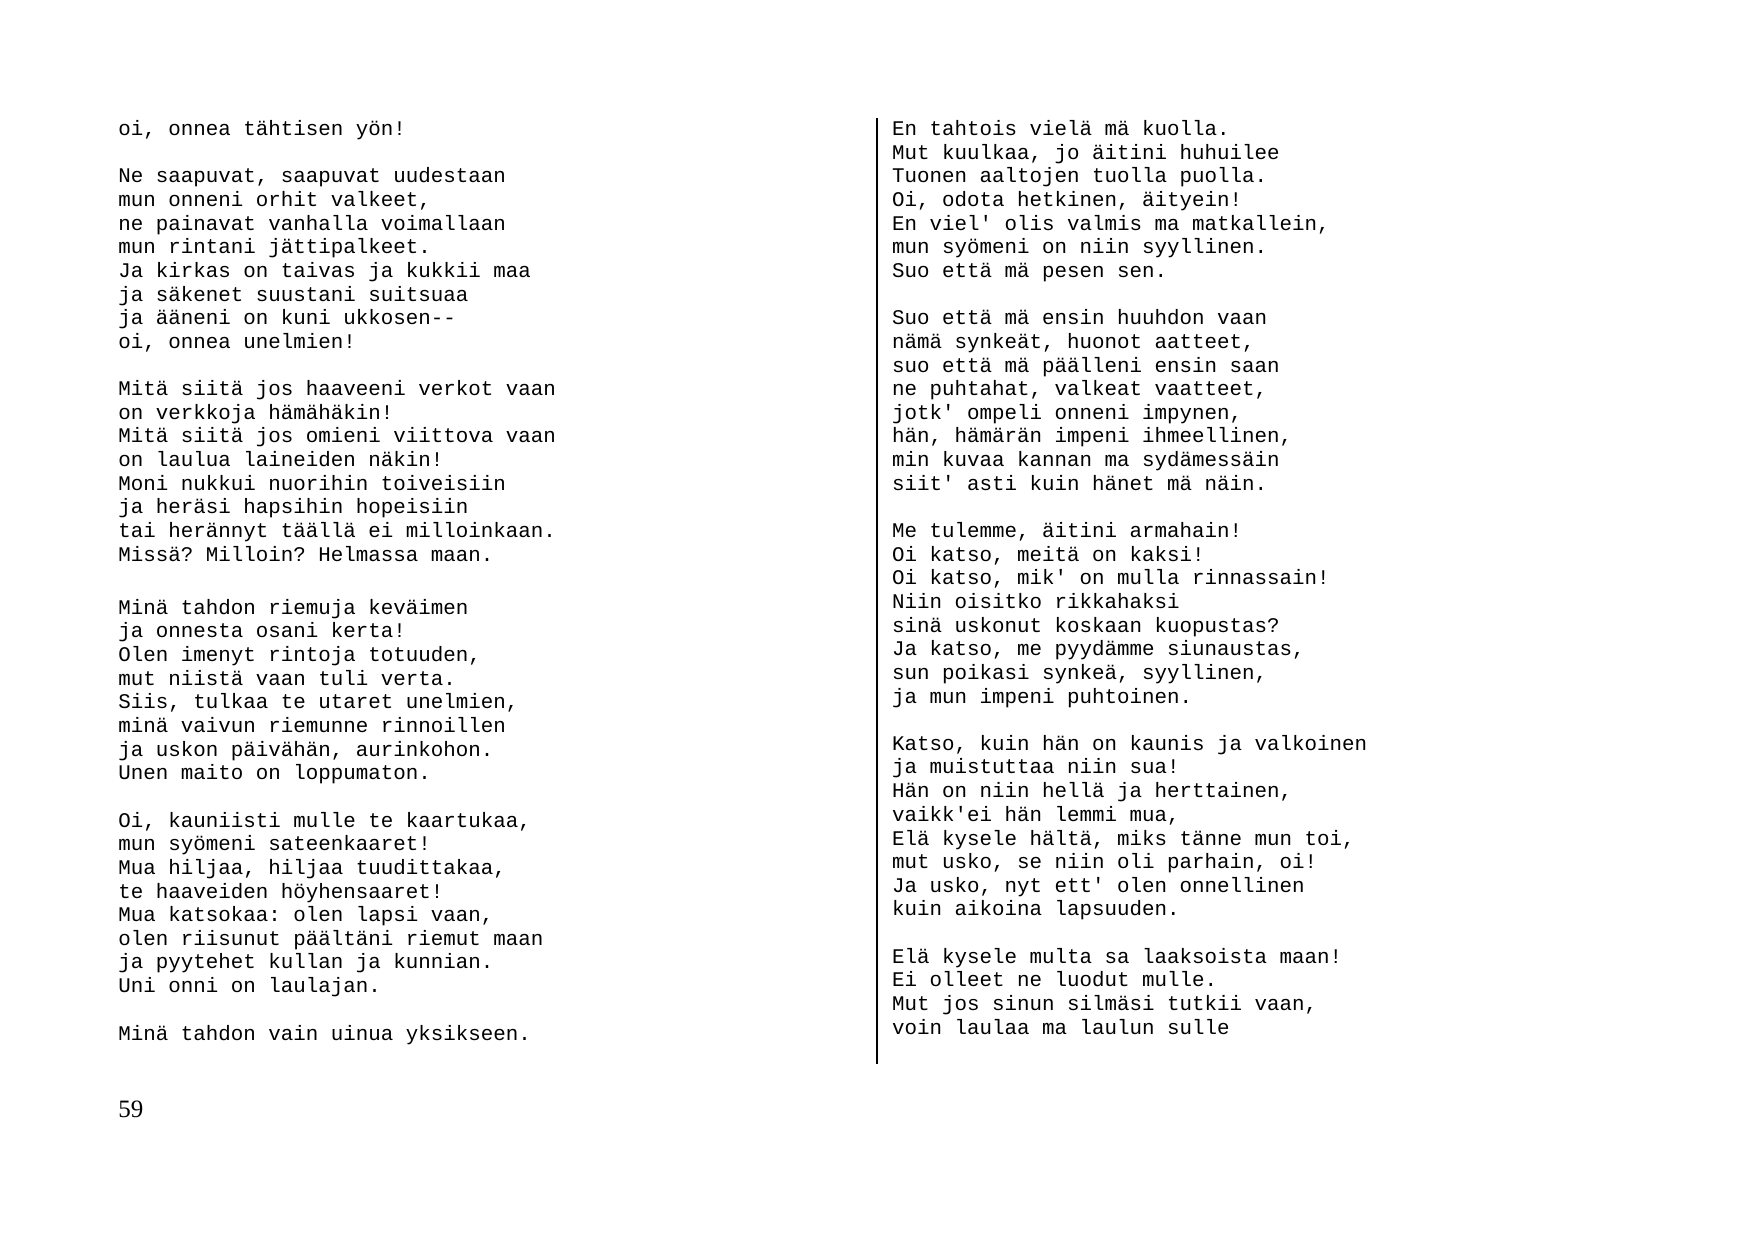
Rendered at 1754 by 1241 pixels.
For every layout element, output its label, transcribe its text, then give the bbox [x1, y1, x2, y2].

text ja pyytehet kullan ja kunnian. [118, 952, 862, 975]
text Hän on niin hellä ja herttainen, [892, 780, 1635, 804]
text ja onnesta osani kerta! [118, 621, 862, 644]
text on laulua laineiden näkin! [118, 449, 862, 473]
text ja muistuttaa niin sua! [892, 757, 1635, 780]
text Ja kirkas on taivas ja kukkii maa [118, 260, 862, 284]
text Tuonen aaltojen tuolla puolla. [892, 165, 1635, 189]
text Minä tahdon vain uinua yksikseen. [118, 1022, 862, 1046]
text Niin oisitko rikkahaksi [892, 591, 1635, 615]
text tai herännyt täällä ei milloinkaan. [118, 520, 862, 544]
text ne puhtahat, valkeat vaatteet, [892, 378, 1635, 402]
text ja ääneni on kuni ukkosen-- [118, 307, 862, 331]
text Katso, kuin hän on kaunis ja valkoinen [892, 733, 1635, 757]
text mun syömeni on niin syyllinen. [892, 236, 1635, 260]
text Mua katsokaa: olen lapsi vaan, [118, 904, 862, 928]
text on verkkoja hämähäkin! [118, 402, 862, 426]
text Ei olleet ne luodut mulle. [892, 969, 1635, 993]
text ja uskon päivähän, aurinkohon. [118, 739, 862, 762]
text mut usko, se niin oli parhain, oi! [892, 851, 1635, 875]
text kuin aikoina lapsuuden. [892, 898, 1635, 922]
text sun poikasi synkeä, syyllinen, [892, 662, 1635, 686]
text Mitä siitä jos haaveeni verkot vaan [118, 378, 862, 402]
text Suo että mä ensin huuhdon vaan [892, 307, 1635, 331]
text minä vaivun riemunne rinnoillen [118, 715, 862, 739]
text En tahtois vielä mä kuolla. [892, 118, 1635, 142]
text Suo että mä pesen sen. [892, 260, 1635, 284]
text nämä synkeät, huonot aatteet, [892, 331, 1635, 354]
text ne painavat vanhalla voimallaan [118, 213, 862, 236]
text Ja katso, me pyydämme siunaustas, [892, 638, 1635, 662]
text mun onneni orhit valkeet, [118, 189, 862, 213]
text oi, onnea unelmien! [118, 331, 862, 354]
text Me tulemme, äitini armahain! [892, 520, 1635, 544]
text Oi katso, mik' on mulla rinnassain! [892, 567, 1635, 591]
text Mua hiljaa, hiljaa tuudittakaa, [118, 857, 862, 881]
text Mut kuulkaa, jo äitini huhuilee [892, 142, 1635, 165]
text mut niistä vaan tuli verta. [118, 668, 862, 691]
text Uni onni on laulajan. [118, 975, 862, 999]
text siit' asti kuin hänet mä näin. [892, 473, 1635, 496]
text jotk' ompeli onneni impynen, [892, 402, 1635, 426]
text Elä kysele hältä, miks tänne mun toi, [892, 827, 1635, 851]
text Moni nukkui nuorihin toiveisiin [118, 473, 862, 496]
text Ne saapuvat, saapuvat uudestaan [118, 165, 862, 189]
text olen riisunut päältäni riemut maan [118, 928, 862, 952]
text sinä uskonut koskaan kuopustas? [892, 615, 1635, 638]
text Oi katso, meitä on kaksi! [892, 544, 1635, 567]
text Ja usko, nyt ett' olen onnellinen [892, 875, 1635, 898]
text Minä tahdon riemuja keväimen [118, 597, 862, 621]
text vaikk'ei hän lemmi mua, [892, 804, 1635, 827]
text Mitä siitä jos omieni viittova vaan [118, 426, 862, 449]
text Olen imenyt rintoja totuuden, [118, 644, 862, 668]
text ja heräsi hapsihin hopeisiin [118, 496, 862, 520]
text Unen maito on loppumaton. [118, 762, 862, 786]
text Siis, tulkaa te utaret unelmien, [118, 691, 862, 715]
text hän, hämärän impeni ihmeellinen, [892, 426, 1635, 449]
text te haaveiden höyhensaaret! [118, 881, 862, 904]
text oi, onnea tähtisen yön! [118, 118, 862, 142]
text En viel' olis valmis ma matkallein, [892, 213, 1635, 236]
text voin laulaa ma laulun sulle [892, 1017, 1635, 1040]
text Elä kysele multa sa laaksoista maan! [892, 946, 1635, 969]
text mun rintani jättipalkeet. [118, 236, 862, 260]
text ja mun impeni puhtoinen. [892, 686, 1635, 709]
text Oi, odota hetkinen, äityein! [892, 189, 1635, 213]
text suo että mä päälleni ensin saan [892, 354, 1635, 378]
text Missä? Milloin? Helmassa maan. [118, 544, 862, 567]
text ja säkenet suustani suitsuaa [118, 284, 862, 307]
text mun syömeni sateenkaaret! [118, 833, 862, 857]
text Oi, kauniisti mulle te kaartukaa, [118, 810, 862, 833]
text Mut jos sinun silmäsi tutkii vaan, [892, 993, 1635, 1017]
text min kuvaa kannan ma sydämessäin [892, 449, 1635, 473]
